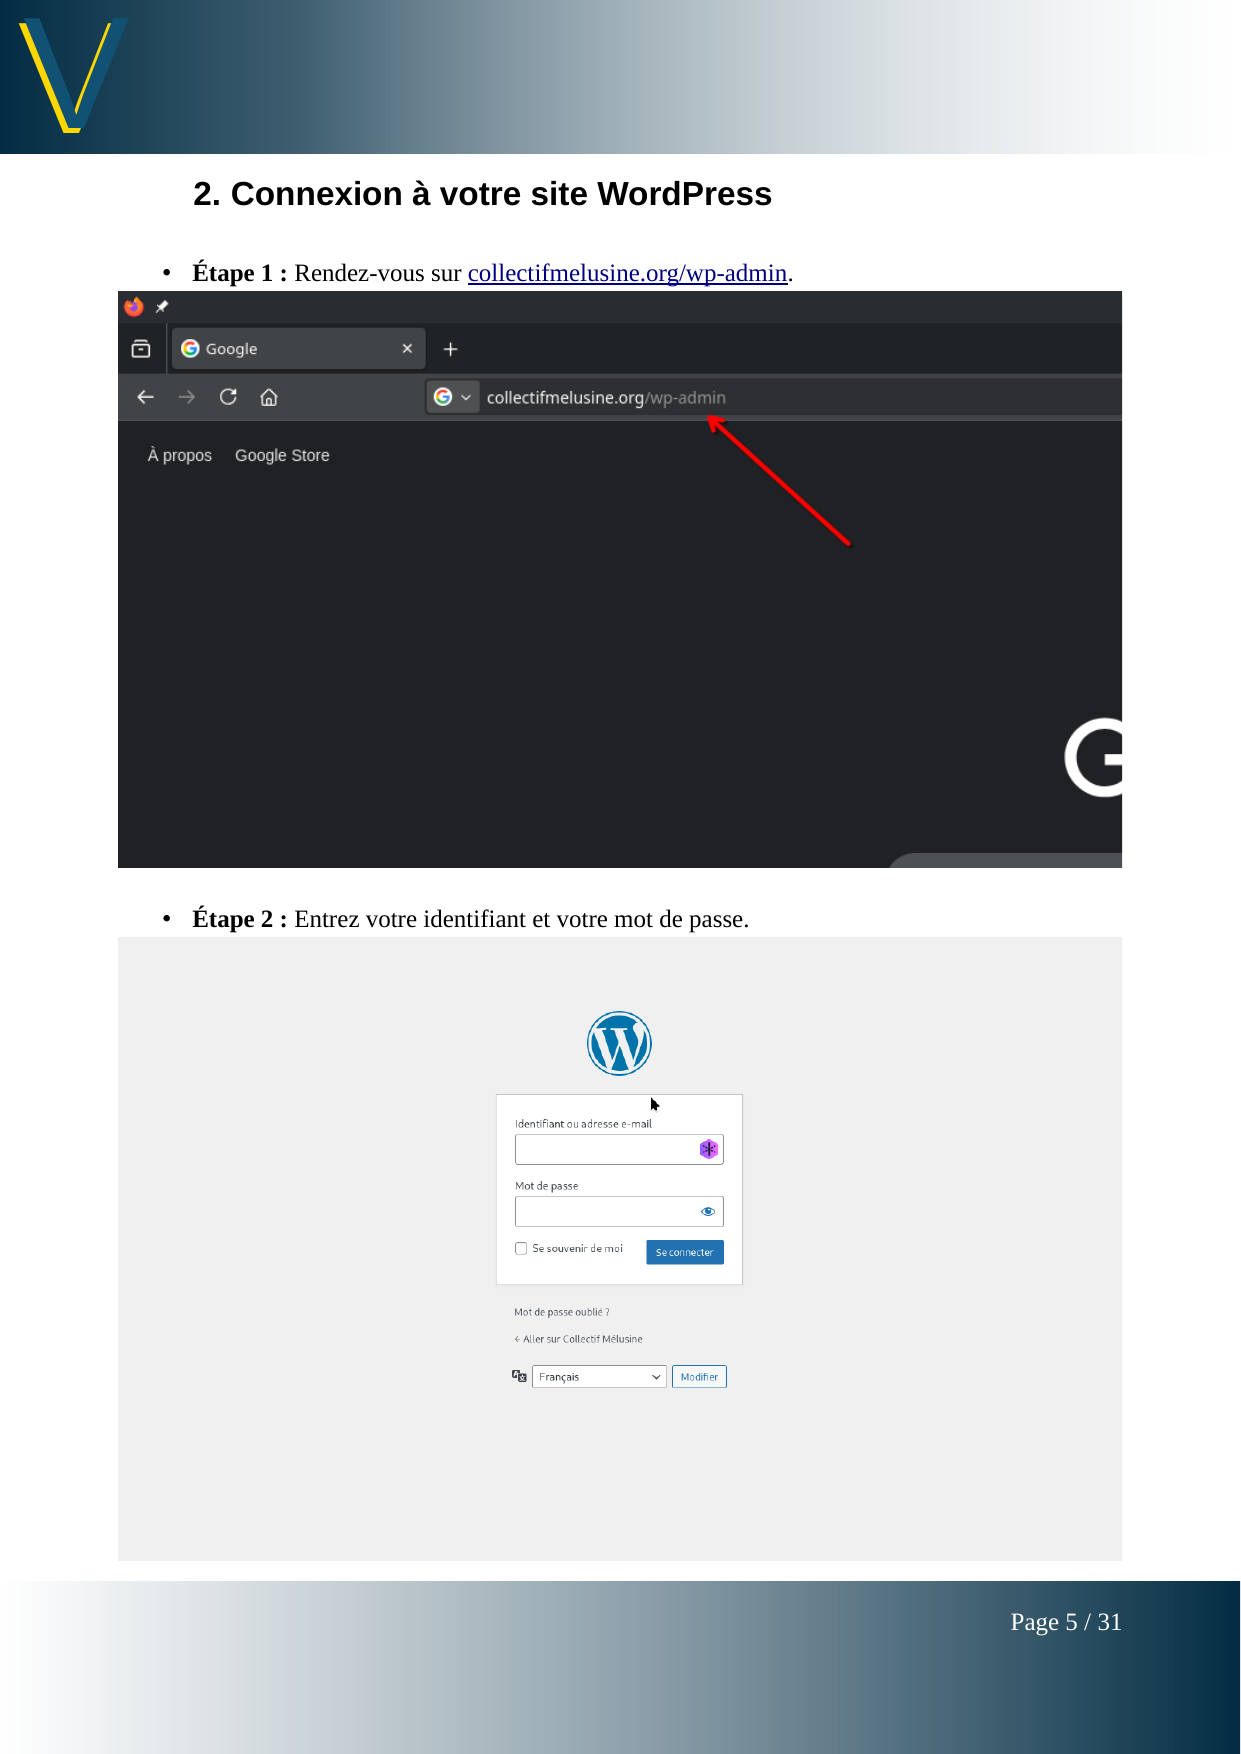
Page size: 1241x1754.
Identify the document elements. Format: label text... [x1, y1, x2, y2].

list Étape 1 : Rendez-vous sur collectifmelusine.org/wp-admin. [162, 258, 1122, 287]
picture [118, 291, 1123, 868]
picture [118, 937, 1123, 1561]
subtitle Connexion à votre site WordPress [193, 174, 1122, 213]
list Étape 2 : Entrez votre identifiant et votre mot de passe. [162, 904, 1122, 933]
